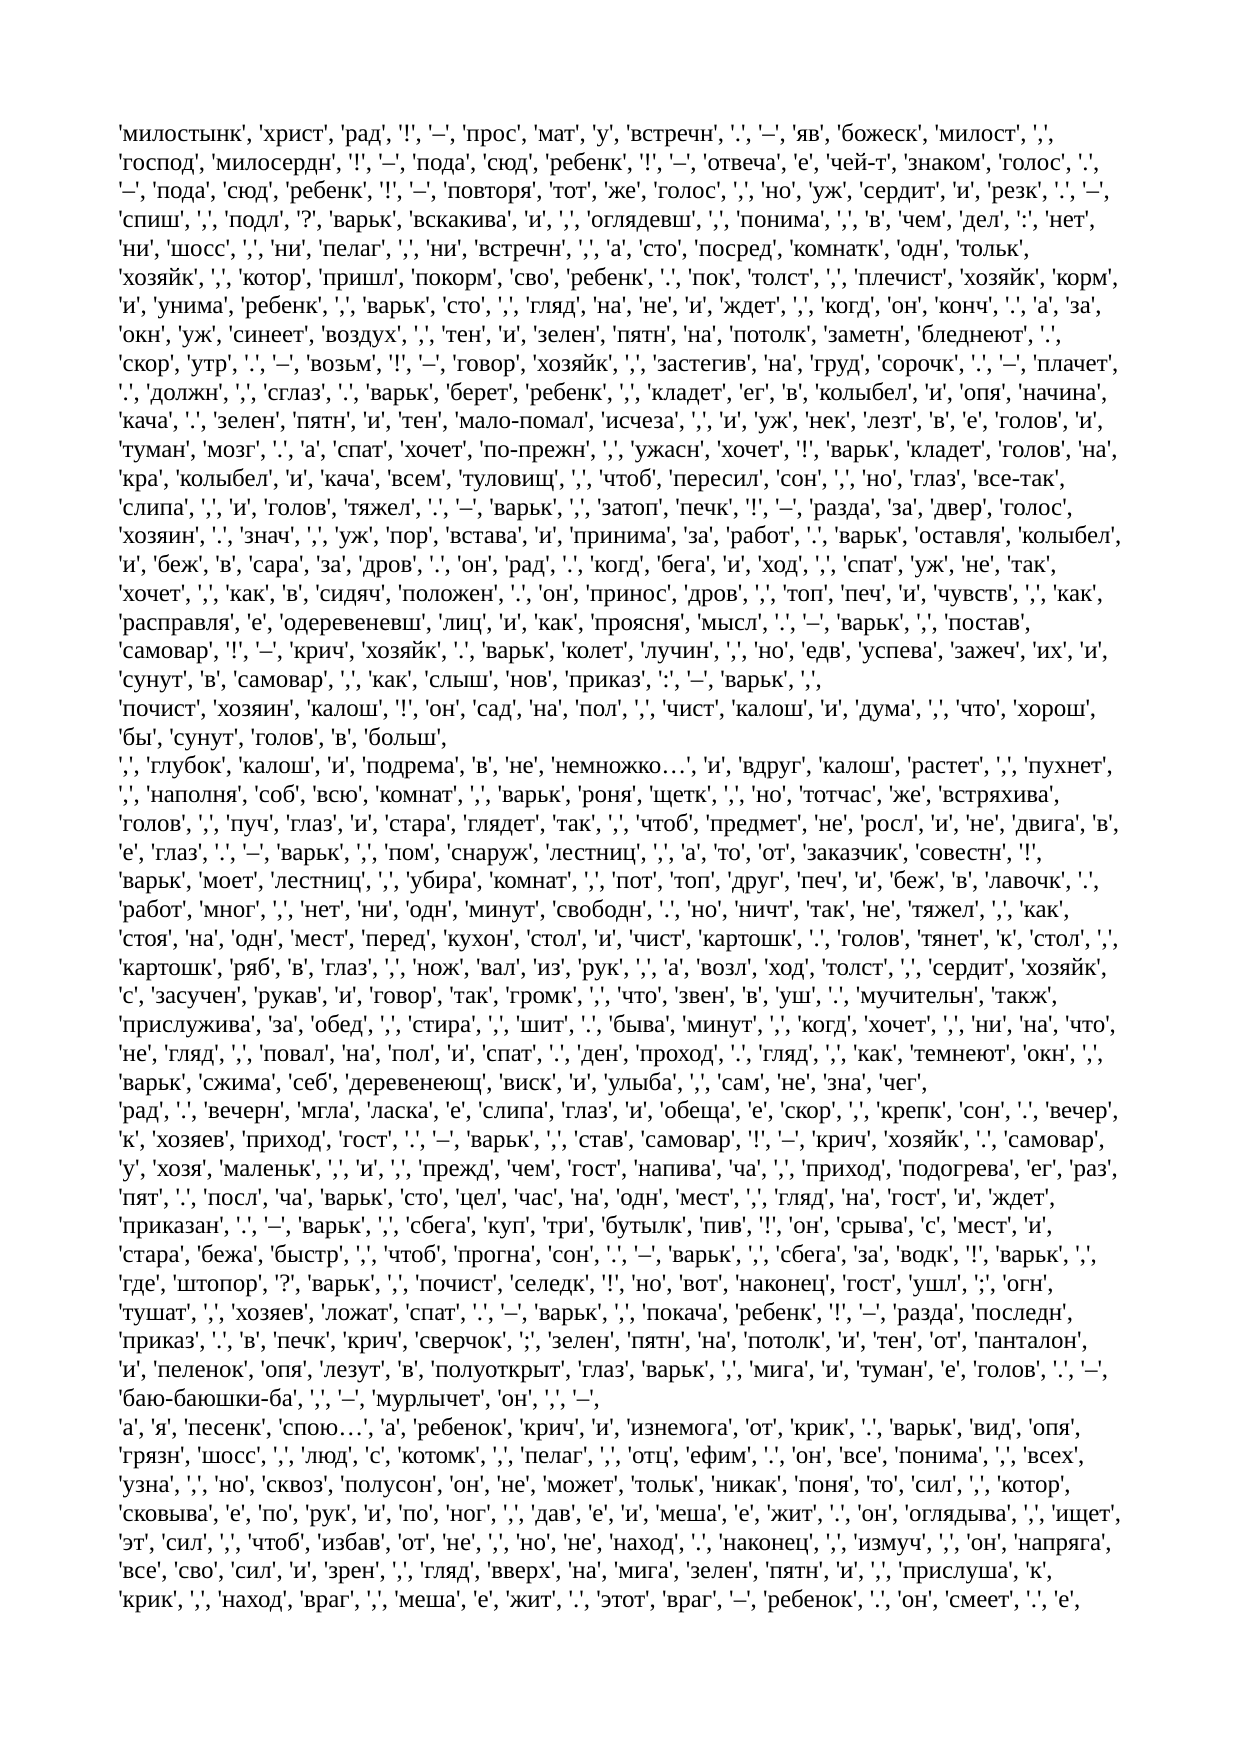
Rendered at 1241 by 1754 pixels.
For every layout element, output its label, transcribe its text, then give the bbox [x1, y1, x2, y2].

text 'почист', 'хозяин', 'калош', '!', 'он', 'сад', 'на', 'пол', ',', 'чист', 'калош', 'и', 'дума', ',', 'что', 'хорош', 'бы', 'сунут', 'голов', 'в', 'больш', [118, 693, 1122, 751]
text 'милостынк', 'христ', 'рад', '!', '–', 'прос', 'мат', 'у', 'встречн', '.', '–', 'яв', 'божеск', 'милост', ',', 'господ', 'милосердн', '!', '–', 'пода', 'сюд', 'ребенк', '!', '–', 'отвеча', 'е', 'чей-т', 'знаком', 'голос', '.', '–', 'пода', 'сюд', 'ребенк', '!', '–', 'повторя', 'тот', 'же', 'голос', ',', 'но', 'уж', 'сердит', 'и', 'резк', '.', '–', 'спиш', ',', 'подл', '?', 'варьк', 'вскакива', 'и', ',', 'оглядевш', ',', 'понима', ',', 'в', 'чем', 'дел', ':', 'нет', 'ни', 'шосс', ',', 'ни', 'пелаг', ',', 'ни', 'встречн', ',', 'а', 'сто', 'посред', 'комнатк', 'одн', 'тольк', 'хозяйк', ',', 'котор', 'пришл', 'покорм', 'сво', 'ребенк', '.', 'пок', 'толст', ',', 'плечист', 'хозяйк', 'корм', 'и', 'унима', 'ребенк', ',', 'варьк', 'сто', ',', 'гляд', 'на', 'не', 'и', 'ждет', ',', 'когд', 'он', 'конч', '.', 'а', 'за', 'окн', 'уж', 'синеет', 'воздух', ',', 'тен', 'и', 'зелен', 'пятн', 'на', 'потолк', 'заметн', 'бледнеют', '.', 'скор', 'утр', '.', '–', 'возьм', '!', '–', 'говор', 'хозяйк', ',', 'застегив', 'на', 'груд', 'сорочк', '.', '–', 'плачет', '.', 'должн', ',', 'сглаз', '.', 'варьк', 'берет', 'ребенк', ',', 'кладет', 'ег', 'в', 'колыбел', 'и', 'опя', 'начина', 'кача', '.', 'зелен', 'пятн', 'и', 'тен', 'мало-помал', 'исчеза', ',', 'и', 'уж', 'нек', 'лезт', 'в', 'е', 'голов', 'и', 'туман', 'мозг', '.', 'а', 'спат', 'хочет', 'по-прежн', ',', 'ужасн', 'хочет', '!', 'варьк', 'кладет', 'голов', 'на', 'кра', 'колыбел', 'и', 'кача', 'всем', 'туловищ', ',', 'чтоб', 'пересил', 'сон', ',', 'но', 'глаз', 'все-так', 'слипа', ',', 'и', 'голов', 'тяжел', '.', '–', 'варьк', ',', 'затоп', 'печк', '!', '–', 'разда', 'за', 'двер', 'голос', 'хозяин', '.', 'знач', ',', 'уж', 'пор', 'встава', 'и', 'принима', 'за', 'работ', '.', 'варьк', 'оставля', 'колыбел', 'и', 'беж', 'в', 'сара', 'за', 'дров', '.', 'он', 'рад', '.', 'когд', 'бега', 'и', 'ход', ',', 'спат', 'уж', 'не', 'так', 'хочет', ',', 'как', 'в', 'сидяч', 'положен', '.', 'он', 'принос', 'дров', ',', 'топ', 'печ', 'и', 'чувств', ',', 'как', 'расправля', 'е', 'одеревеневш', 'лиц', 'и', 'как', 'проясня', 'мысл', '.', '–', 'варьк', ',', 'постав', 'самовар', '!', '–', 'крич', 'хозяйк', '.', 'варьк', 'колет', 'лучин', ',', 'но', 'едв', 'успева', 'зажеч', 'их', 'и', 'сунут', 'в', 'самовар', ',', 'как', 'слыш', 'нов', 'приказ', ':', '–', 'варьк', ',', [118, 118, 1122, 693]
text 'а', 'я', 'песенк', 'спою…', 'а', 'ребенок', 'крич', 'и', 'изнемога', 'от', 'крик', '.', 'варьк', 'вид', 'опя', 'грязн', 'шосс', ',', 'люд', 'с', 'котомк', ',', 'пелаг', ',', 'отц', 'ефим', '.', 'он', 'все', 'понима', ',', 'всех', 'узна', ',', 'но', 'сквоз', 'полусон', 'он', 'не', 'может', 'тольк', 'никак', 'поня', 'то', 'сил', ',', 'котор', 'сковыва', 'е', 'по', 'рук', 'и', 'по', 'ног', ',', 'дав', 'е', 'и', 'меша', 'е', 'жит', '.', 'он', 'оглядыва', ',', 'ищет', 'эт', 'сил', ',', 'чтоб', 'избав', 'от', 'не', ',', 'но', 'не', 'наход', '.', 'наконец', ',', 'измуч', ',', 'он', 'напряга', 'все', 'сво', 'сил', 'и', 'зрен', ',', 'гляд', 'вверх', 'на', 'мига', 'зелен', 'пятн', 'и', ',', 'прислуша', 'к', 'крик', ',', 'наход', 'враг', ',', 'меша', 'е', 'жит', '.', 'этот', 'враг', '–', 'ребенок', '.', 'он', 'смеет', '.', 'е', [118, 1412, 1122, 1613]
text 'рад', '.', 'вечерн', 'мгла', 'ласка', 'е', 'слипа', 'глаз', 'и', 'обеща', 'е', 'скор', ',', 'крепк', 'сон', '.', 'вечер', 'к', 'хозяев', 'приход', 'гост', '.', '–', 'варьк', ',', 'став', 'самовар', '!', '–', 'крич', 'хозяйк', '.', 'самовар', 'у', 'хозя', 'маленьк', ',', 'и', ',', 'прежд', 'чем', 'гост', 'напива', 'ча', ',', 'приход', 'подогрева', 'ег', 'раз', 'пят', '.', 'посл', 'ча', 'варьк', 'сто', 'цел', 'час', 'на', 'одн', 'мест', ',', 'гляд', 'на', 'гост', 'и', 'ждет', 'приказан', '.', '–', 'варьк', ',', 'сбега', 'куп', 'три', 'бутылк', 'пив', '!', 'он', 'срыва', 'с', 'мест', 'и', 'стара', 'бежа', 'быстр', ',', 'чтоб', 'прогна', 'сон', '.', '–', 'варьк', ',', 'сбега', 'за', 'водк', '!', 'варьк', ',', 'где', 'штопор', '?', 'варьк', ',', 'почист', 'селедк', '!', 'но', 'вот', 'наконец', 'гост', 'ушл', ';', 'огн', 'тушат', ',', 'хозяев', 'ложат', 'спат', '.', '–', 'варьк', ',', 'покача', 'ребенк', '!', '–', 'разда', 'последн', 'приказ', '.', 'в', 'печк', 'крич', 'сверчок', ';', 'зелен', 'пятн', 'на', 'потолк', 'и', 'тен', 'от', 'панталон', 'и', 'пеленок', 'опя', 'лезут', 'в', 'полуоткрыт', 'глаз', 'варьк', ',', 'мига', 'и', 'туман', 'е', 'голов', '.', '–', 'баю-баюшки-ба', ',', '–', 'мурлычет', 'он', ',', '–', [118, 1096, 1122, 1412]
text ',', 'глубок', 'калош', 'и', 'подрема', 'в', 'не', 'немножко…', 'и', 'вдруг', 'калош', 'растет', ',', 'пухнет', ',', 'наполня', 'соб', 'всю', 'комнат', ',', 'варьк', 'роня', 'щетк', ',', 'но', 'тотчас', 'же', 'встряхива', 'голов', ',', 'пуч', 'глаз', 'и', 'стара', 'глядет', 'так', ',', 'чтоб', 'предмет', 'не', 'росл', 'и', 'не', 'двига', 'в', 'е', 'глаз', '.', '–', 'варьк', ',', 'пом', 'снаруж', 'лестниц', ',', 'а', 'то', 'от', 'заказчик', 'совестн', '!', 'варьк', 'моет', 'лестниц', ',', 'убира', 'комнат', ',', 'пот', 'топ', 'друг', 'печ', 'и', 'беж', 'в', 'лавочк', '.', 'работ', 'мног', ',', 'нет', 'ни', 'одн', 'минут', 'свободн', '.', 'но', 'ничт', 'так', 'не', 'тяжел', ',', 'как', 'стоя', 'на', 'одн', 'мест', 'перед', 'кухон', 'стол', 'и', 'чист', 'картошк', '.', 'голов', 'тянет', 'к', 'стол', ',', 'картошк', 'ряб', 'в', 'глаз', ',', 'нож', 'вал', 'из', 'рук', ',', 'а', 'возл', 'ход', 'толст', ',', 'сердит', 'хозяйк', 'с', 'засучен', 'рукав', 'и', 'говор', 'так', 'громк', ',', 'что', 'звен', 'в', 'уш', '.', 'мучительн', 'такж', 'прислужива', 'за', 'обед', ',', 'стира', ',', 'шит', '.', 'быва', 'минут', ',', 'когд', 'хочет', ',', 'ни', 'на', 'что', 'не', 'гляд', ',', 'повал', 'на', 'пол', 'и', 'спат', '.', 'ден', 'проход', '.', 'гляд', ',', 'как', 'темнеют', 'окн', ',', 'варьк', 'сжима', 'себ', 'деревенеющ', 'виск', 'и', 'улыба', ',', 'сам', 'не', 'зна', 'чег', [118, 751, 1122, 1096]
